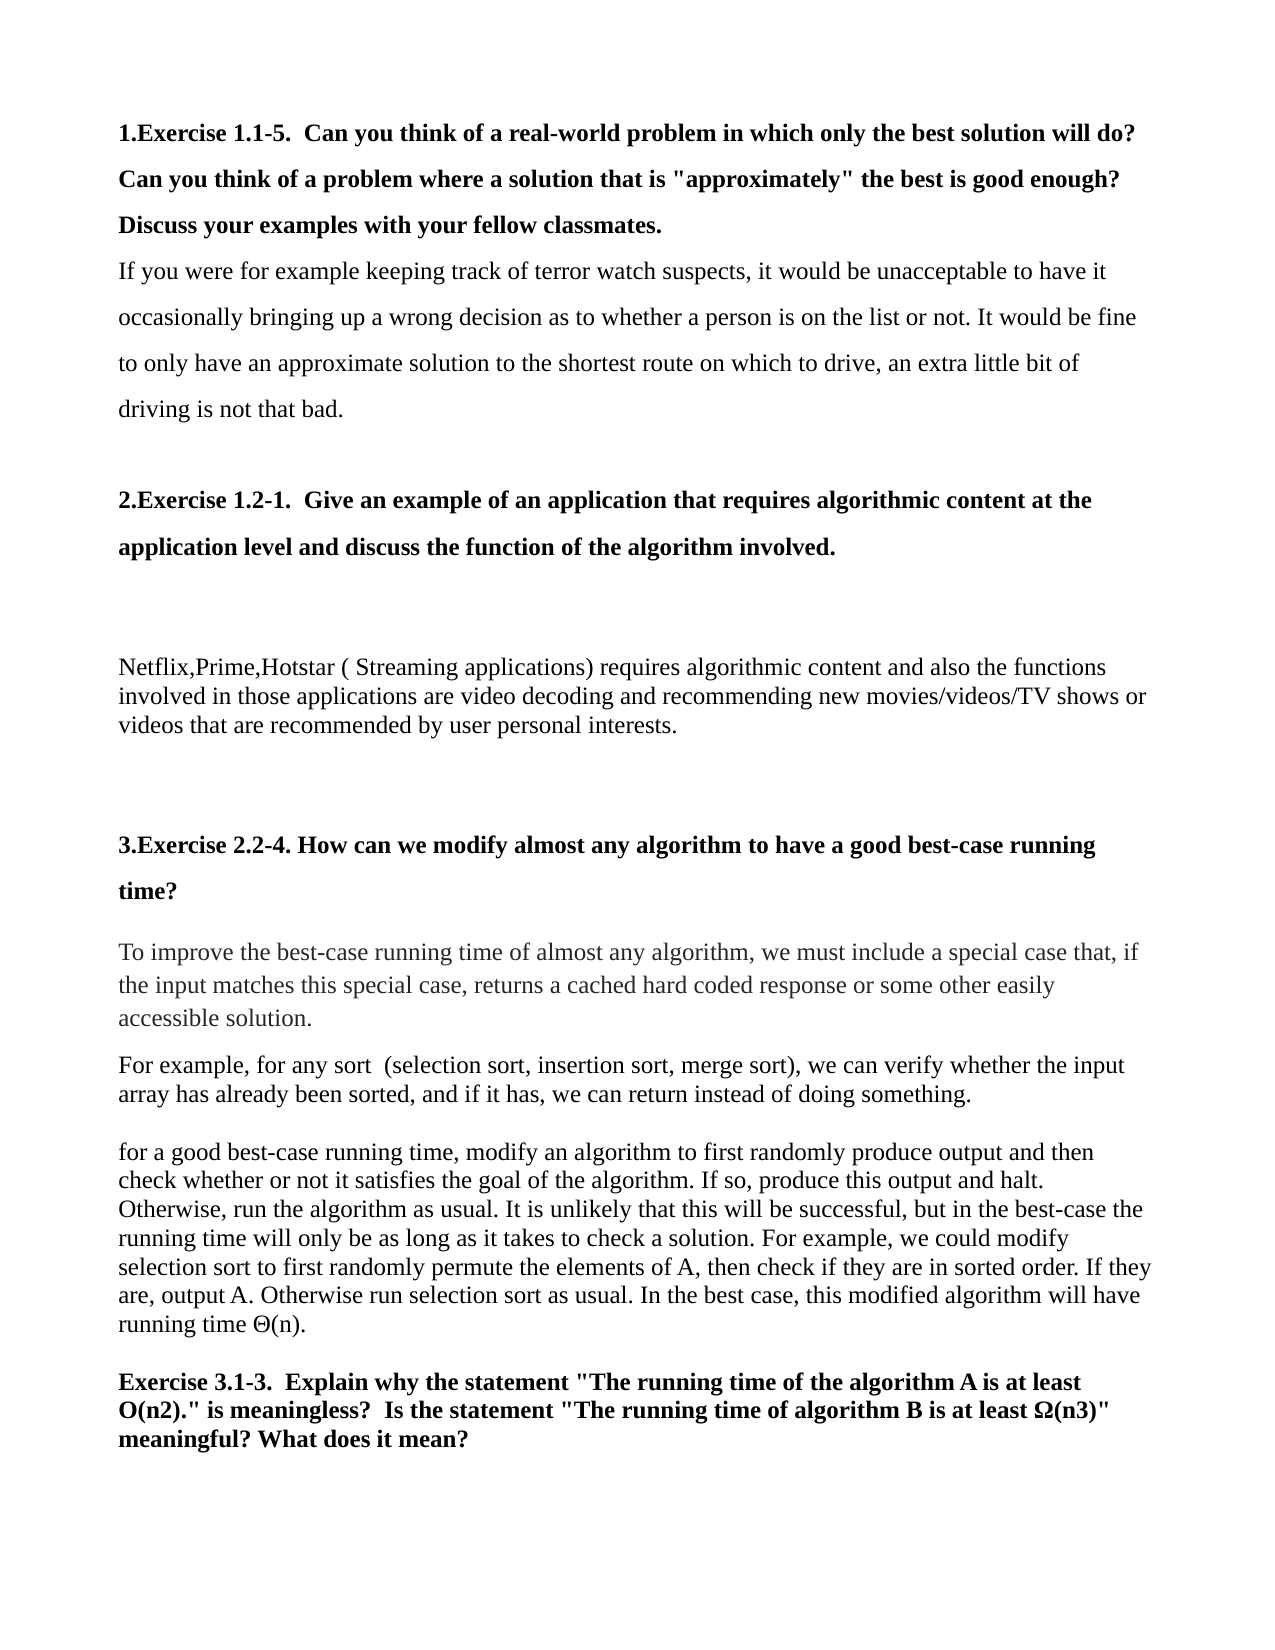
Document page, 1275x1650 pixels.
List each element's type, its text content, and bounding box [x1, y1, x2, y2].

text If you were for example keeping track of terror watch suspects, it would be unacceptable to have it occasionally bringing up a wrong decision as to whether a person is on the list or not. It would be fine to only have an approximate solution to the shortest route on which to drive, an extra little bit of driving is not that bad. [118, 256, 1157, 422]
text For example, for any sort (selection sort, insertion sort, merge sort), we can verify whether the input array has already been sorted, and if it has, we can return instead of doing something. [118, 1050, 1157, 1108]
text To improve the best-case running time of almost any algorithm, we must include a special case that, if the input matches this special case, returns a cached hard coded response or some other easily accessible solution. [118, 937, 1157, 1032]
text Netflix,Prime,Hotstar ( Streaming applications) requires algorithmic content and also the functions involved in those applications are video decoding and recommending new movies/videos/TV shows or videos that are recommended by user personal interests. [118, 623, 1157, 738]
text Exercise 3.1-3. Explain why the statement "The running time of the algorithm A is at least O(n2)." is meaningless? Is the statement "The running time of algorithm B is at least Ω(n3)" meaningful? What does it mean? [118, 1367, 1157, 1453]
list Exercise 1.1-5. Can you think of a real-world problem in which only the best solution will do? Can you think of a problem where a solution that is "approximately" the best is good enough? Discuss your examples with your fellow classmates. [118, 118, 1157, 239]
list Exercise 2.2-4. How can we modify almost any algorithm to have a good best-case running time? [118, 830, 1157, 905]
list Exercise 1.2-1. Give an example of an application that requires algorithmic content at the application level and discuss the function of the algorithm involved. [118, 486, 1157, 560]
text for a good best-case running time, modify an algorithm to first randomly produce output and then check whether or not it satisfies the goal of the algorithm. If so, produce this output and halt. Otherwise, run the algorithm as usual. It is unlikely that this will be successful, but in the best-case the running time will only be as long as it takes to check a solution. For example, we could modify selection sort to first randomly permute the elements of A, then check if they are in sorted order. If they are, output A. Otherwise run selection sort as usual. In the best case, this modified algorithm will have running time Θ(n). [118, 1137, 1157, 1338]
